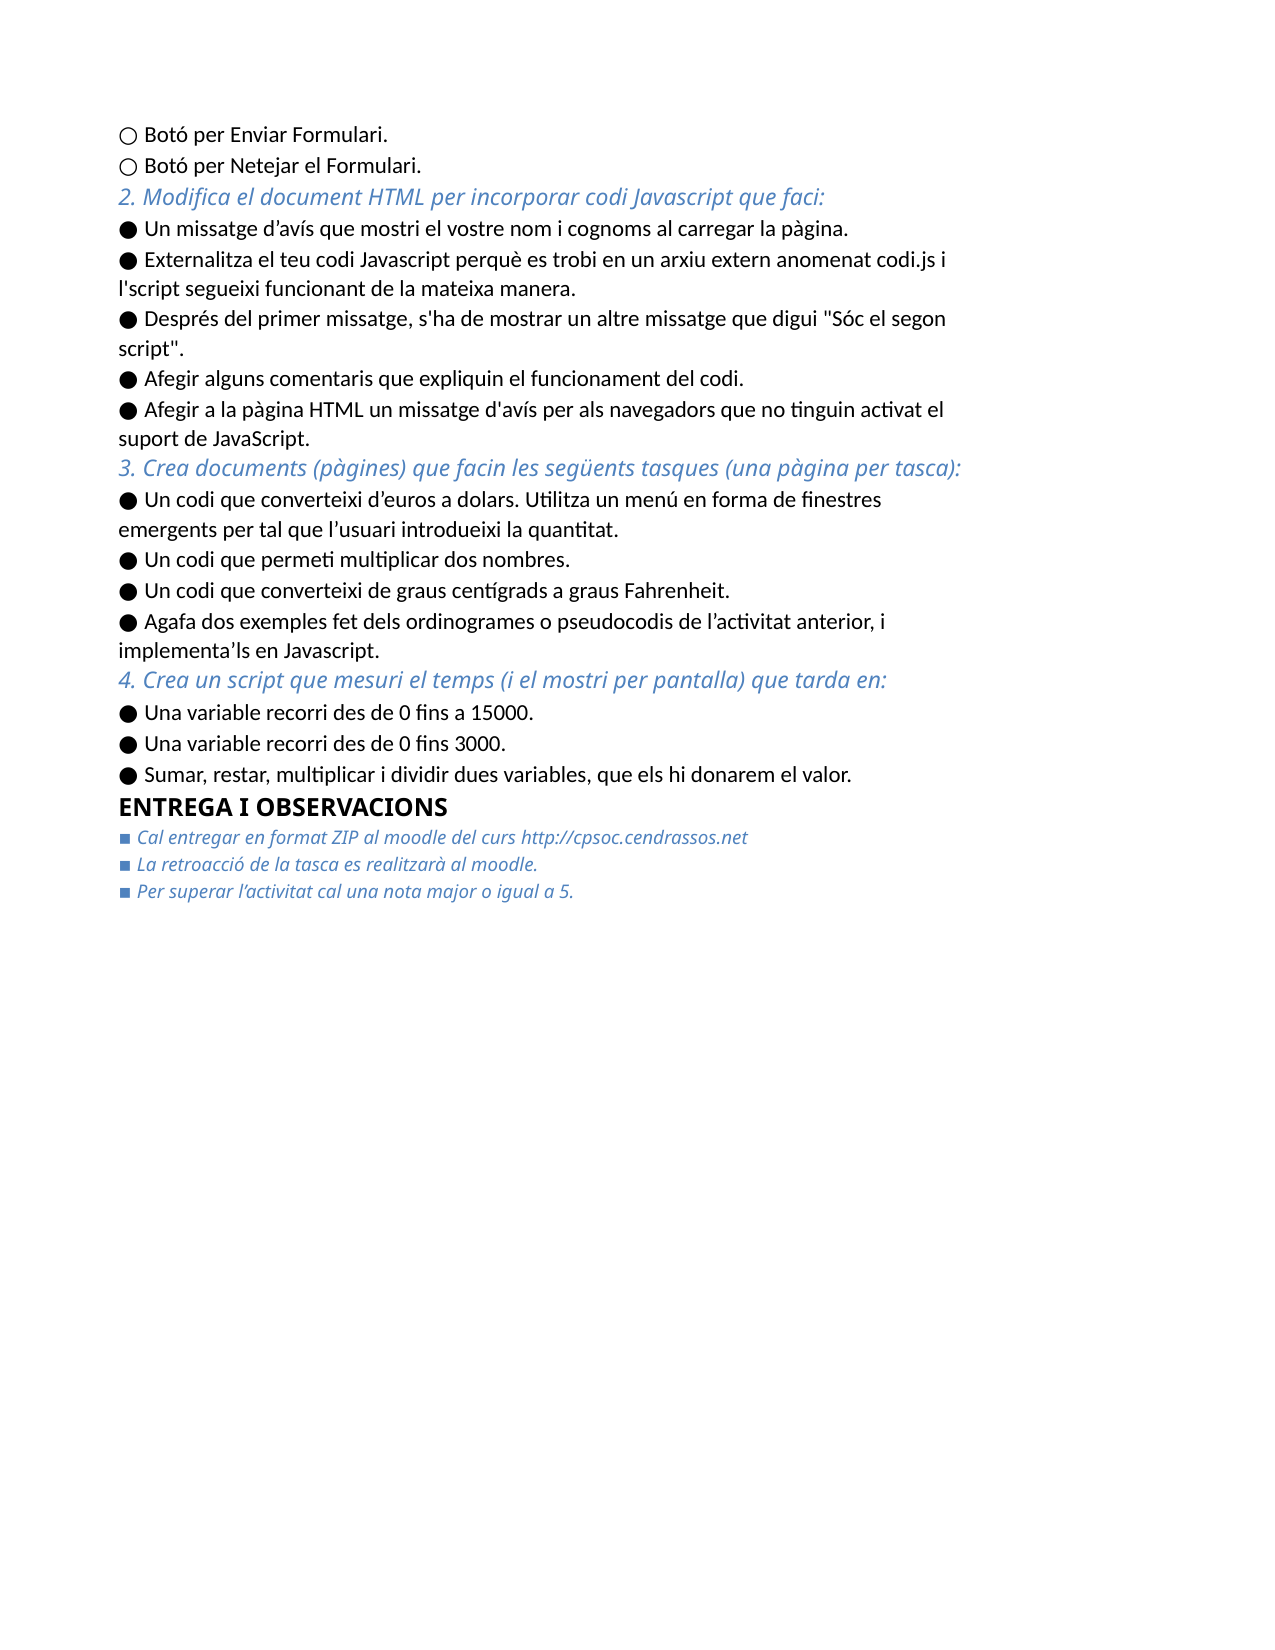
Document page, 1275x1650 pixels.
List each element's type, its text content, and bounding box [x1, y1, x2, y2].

text ● Externalitza el teu codi Javascript perquè es trobi en un arxiu extern anomenat codi.js i [118, 243, 1157, 274]
text ▪ Cal entregar en format ZIP al moodle del curs http://cpsoc.cendrassos.net [118, 823, 1157, 851]
text ○ Botó per Enviar Formulari. [118, 118, 1157, 149]
text l'script segueixi funcionant de la mateixa manera. [118, 274, 1157, 302]
text 2. Modifica el document HTML per incorporar codi Javascript que faci: [118, 181, 1157, 212]
text emergents per tal que l’usuari introdueixi la quantitat. [118, 515, 1157, 543]
text ● Un codi que converteixi de graus centígrads a graus Fahrenheit. [118, 574, 1157, 605]
text ENTREGA I OBSERVACIONS [118, 789, 1157, 823]
text ● Agafa dos exemples fet dels ordinogrames o pseudocodis de l’activitat anterior, i [118, 605, 1157, 636]
text implementa’ls en Javascript. [118, 636, 1157, 664]
text ● Un codi que permeti multiplicar dos nombres. [118, 543, 1157, 574]
text ▪ La retroacció de la tasca es realitzarà al moodle. [118, 851, 1157, 877]
text suport de JavaScript. [118, 424, 1157, 452]
text ▪ Per superar l’activitat cal una nota major o igual a 5. [118, 877, 1157, 904]
text ● Un missatge d’avís que mostri el vostre nom i cognoms al carregar la pàgina. [118, 212, 1157, 243]
text ● Afegir alguns comentaris que expliquin el funcionament del codi. [118, 362, 1157, 393]
text ○ Botó per Netejar el Formulari. [118, 149, 1157, 181]
text ● Afegir a la pàgina HTML un missatge d'avís per als navegadors que no tinguin activat el [118, 393, 1157, 424]
text 4. Crea un script que mesuri el temps (i el mostri per pantalla) que tarda en: [118, 664, 1157, 696]
text 3. Crea documents (pàgines) que facin les següents tasques (una pàgina per tasca): [118, 452, 1157, 483]
text ● Una variable recorri des de 0 fins 3000. [118, 727, 1157, 758]
text ● Un codi que converteixi d’euros a dolars. Utilitza un menú en forma de finestres [118, 483, 1157, 515]
text ● Sumar, restar, multiplicar i dividir dues variables, que els hi donarem el valor. [118, 758, 1157, 789]
text script". [118, 334, 1157, 362]
text ● Una variable recorri des de 0 fins a 15000. [118, 696, 1157, 727]
text ● Després del primer missatge, s'ha de mostrar un altre missatge que digui "Sóc el segon [118, 302, 1157, 334]
